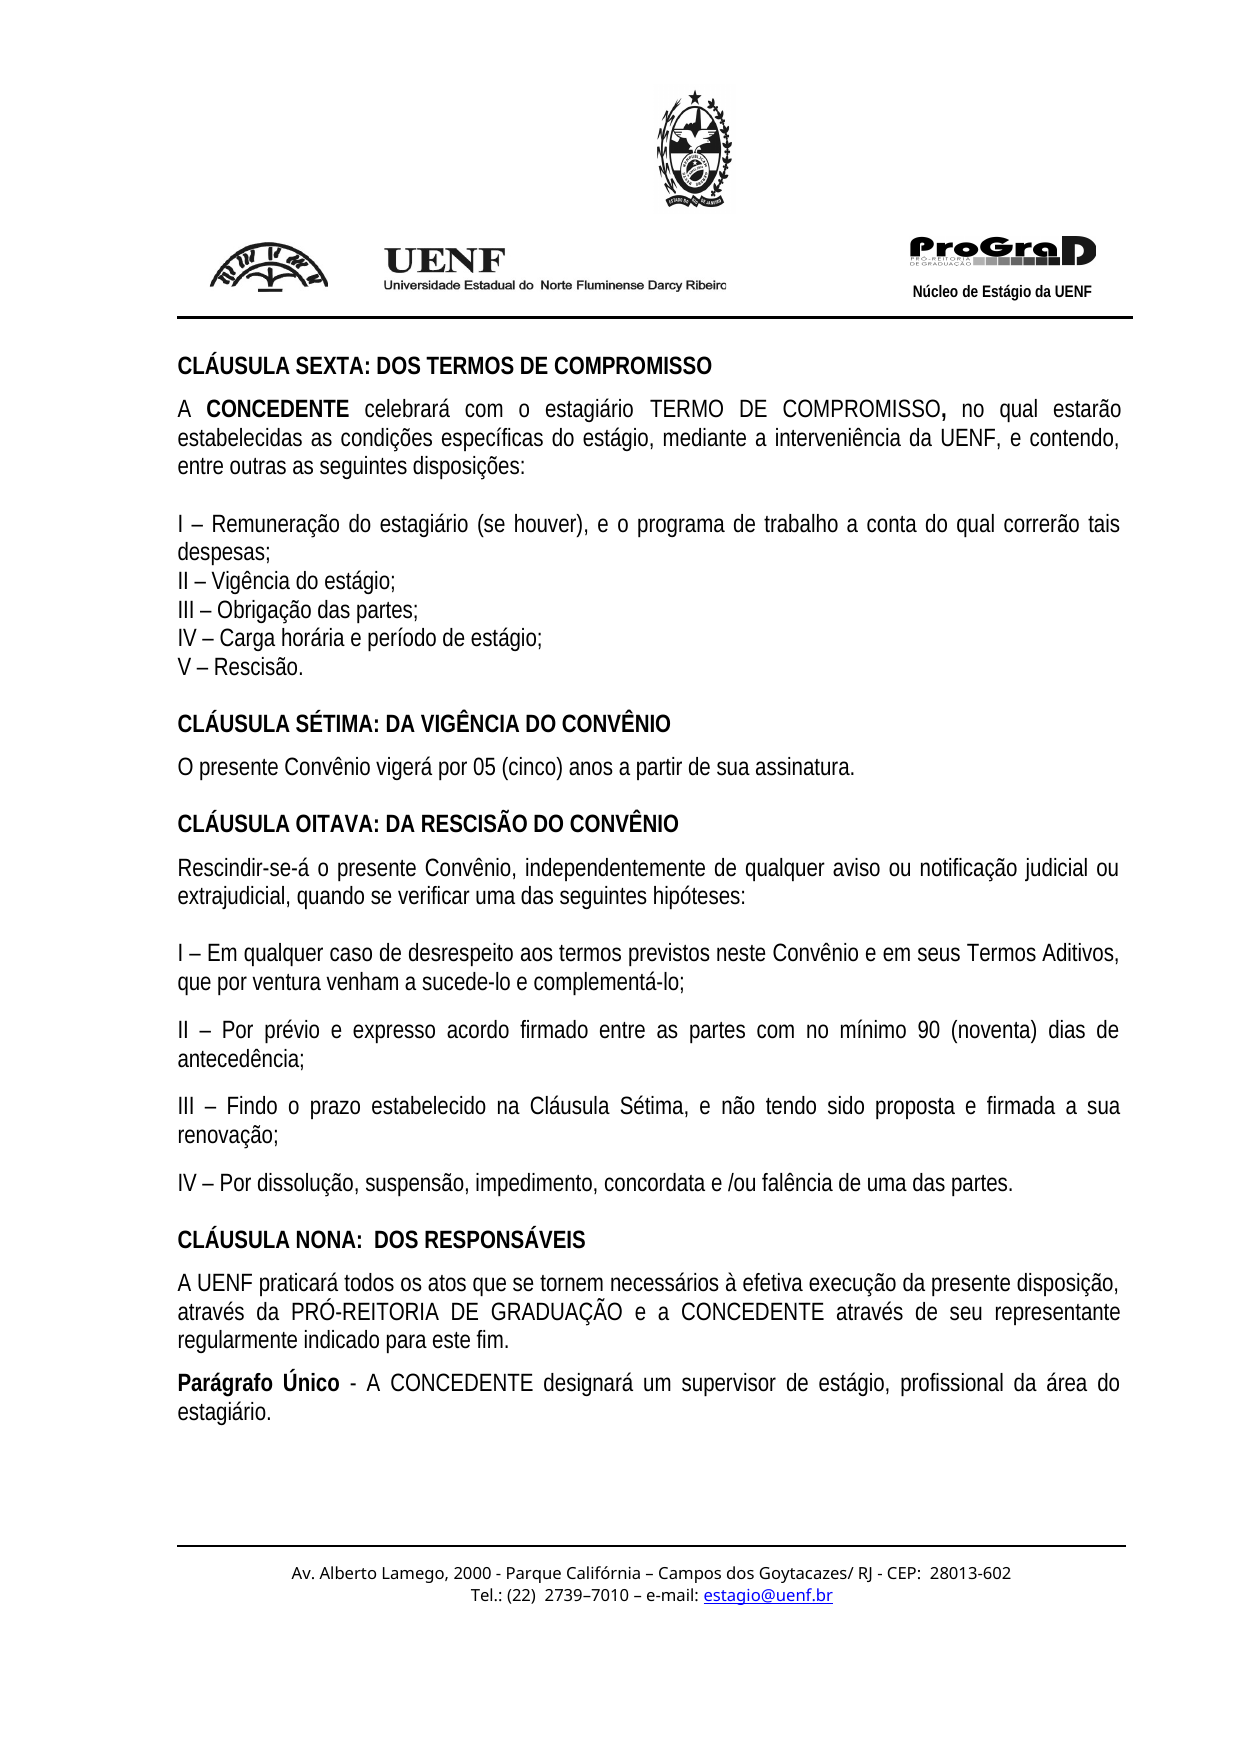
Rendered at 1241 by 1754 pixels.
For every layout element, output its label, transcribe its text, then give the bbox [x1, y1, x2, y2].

text III – Findo o prazo estabelecido na Cláusula Sétima, e não tendo sido proposta e firmada a sua renovação; [177, 1091, 1122, 1149]
text I – Remuneração do estagiário (se houver), e o programa de trabalho a conta do qual correrão tais despesas; [177, 509, 1122, 566]
text V – Rescisão. [177, 652, 1122, 681]
text CLÁUSULA OITAVA: DA RESCISÃO DO CONVÊNIO [177, 809, 1122, 838]
text II – Vigência do estágio; [177, 566, 1122, 594]
text A UENF praticará todos os atos que se tornem necessários à efetiva execução da presente disposição, através da PRÓ-REITORIA DE GRADUAÇÃO e a CONCEDENTE através de seu representante regularmente indicado para este fim. [177, 1268, 1122, 1354]
text CLÁUSULA SÉTIMA: DA VIGÊNCIA DO CONVÊNIO [177, 709, 1122, 738]
text II – Por prévio e expresso acordo firmado entre as partes com no mínimo 90 (noventa) dias de antecedência; [177, 1015, 1122, 1072]
text IV – Carga horária e período de estágio; [177, 623, 1122, 652]
text Parágrafo Único - A CONCEDENTE designará um supervisor de estágio, profissional da área do estagiário. [177, 1368, 1122, 1426]
text CLÁUSULA NONA: DOS RESPONSÁVEIS [177, 1225, 1122, 1254]
picture [384, 248, 727, 292]
picture [653, 84, 736, 214]
text Rescindir-se-á o presente Convênio, independentemente de qualquer aviso ou notificação judicial ou extrajudicial, quando se verificar uma das seguintes hipóteses: [177, 852, 1122, 910]
text O presente Convênio vigerá por 05 (cinco) anos a partir de sua assinatura. [177, 752, 1122, 781]
text CLÁUSULA SEXTA: DOS TERMOS DE COMPROMISSO [177, 351, 1122, 380]
text A CONCEDENTE celebrará com o estagiário Termo de Compromisso, no qual estarão estabelecidas as condições específicas do estágio, mediante a interveniência da UENF, e contendo, entre outras as seguintes disposições: [177, 394, 1122, 480]
picture [209, 242, 328, 292]
text I – Em qualquer caso de desrespeito aos termos previstos neste Convênio e em seus Termos Aditivos, que por ventura venham a sucede-lo e complementá-lo; [177, 938, 1122, 996]
text III – Obrigação das partes; [177, 594, 1122, 623]
text IV – Por dissolução, suspensão, impedimento, concordata e /ou falência de uma das partes. [177, 1168, 1122, 1196]
